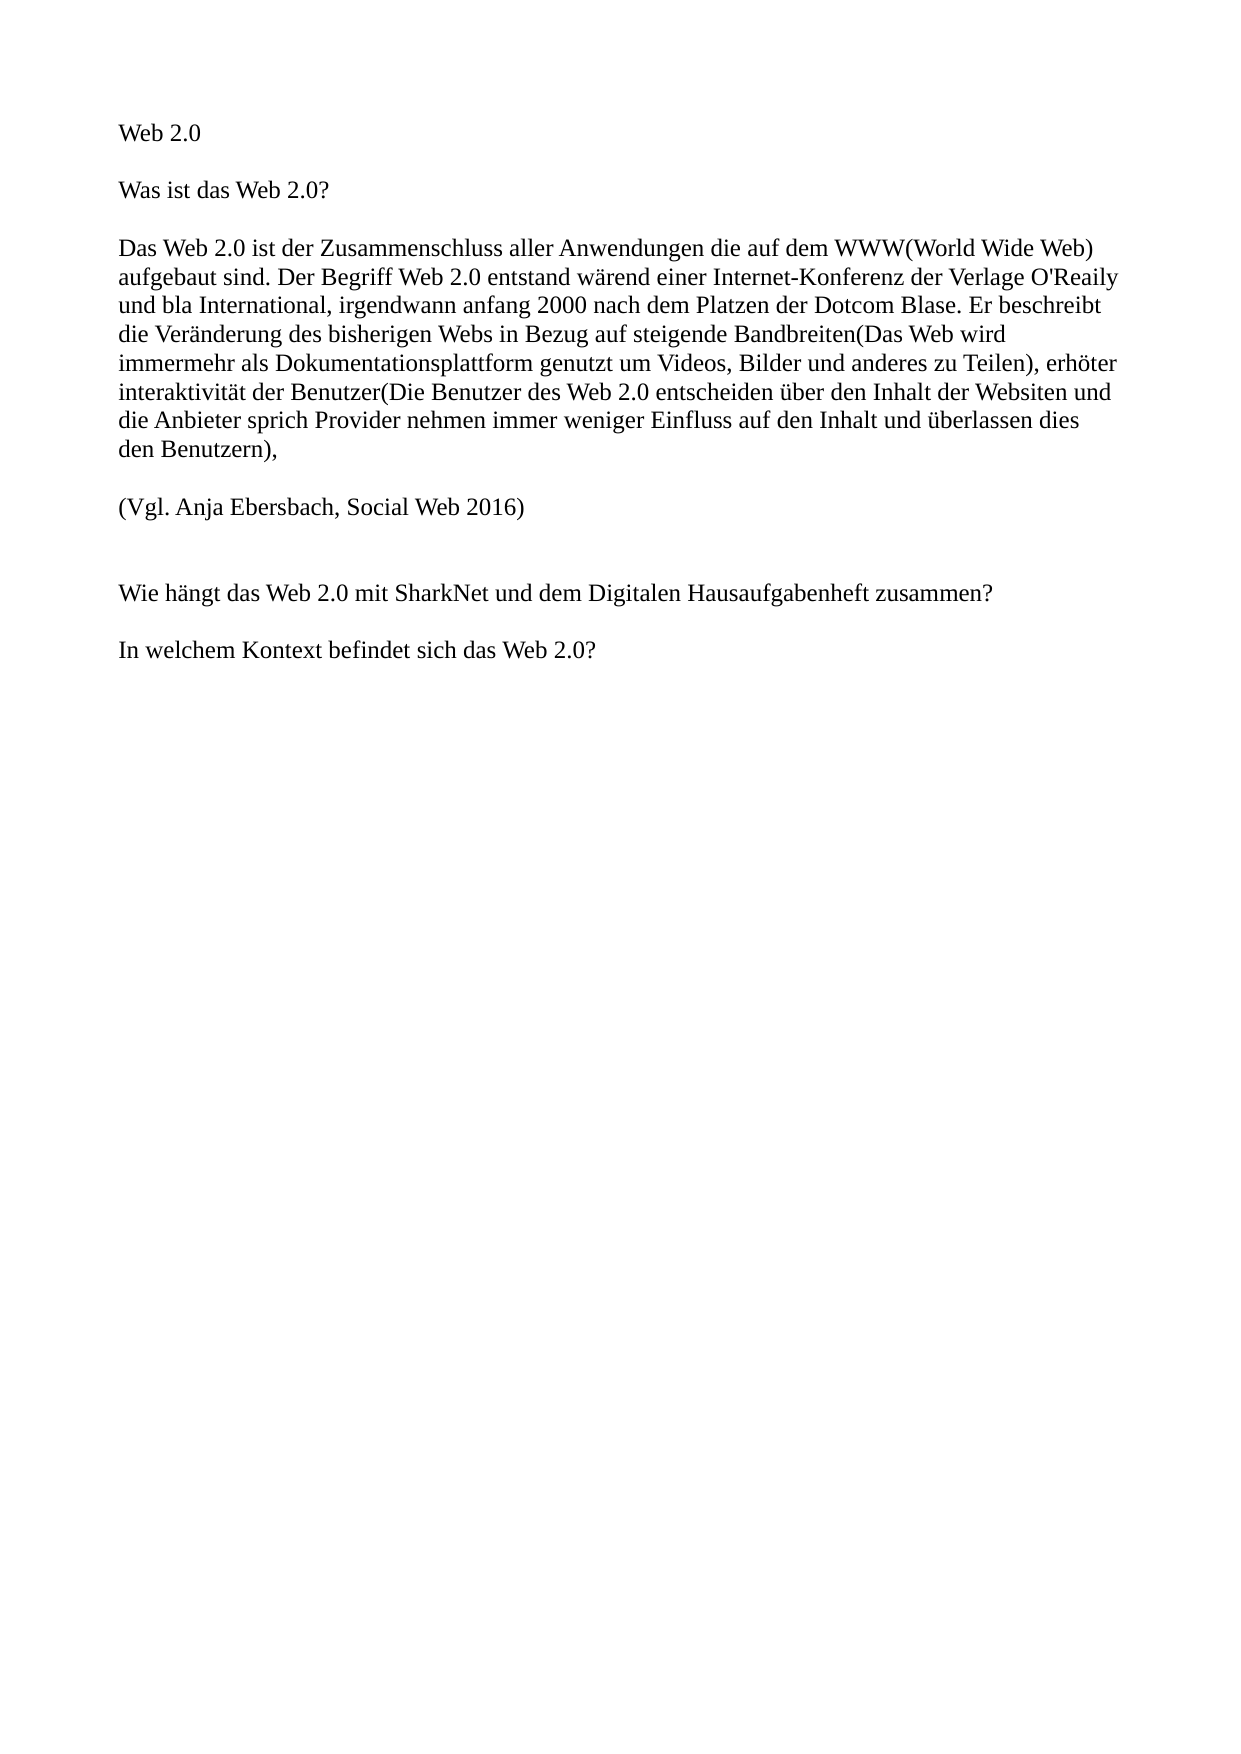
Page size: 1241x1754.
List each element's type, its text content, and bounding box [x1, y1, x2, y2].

text Das Web 2.0 ist der Zusammenschluss aller Anwendungen die auf dem WWW(World Wide Web) aufgebaut sind. Der Begriff Web 2.0 entstand wärend einer Internet-Konferenz der Verlage O'Reaily und bla International, irgendwann anfang 2000 nach dem Platzen der Dotcom Blase. Er beschreibt die Veränderung des bisherigen Webs in Bezug auf steigende Bandbreiten(Das Web wird immermehr als Dokumentationsplattform genutzt um Videos, Bilder und anderes zu Teilen), erhöter interaktivität der Benutzer(Die Benutzer des Web 2.0 entscheiden über den Inhalt der Websiten und die Anbieter sprich Provider nehmen immer weniger Einfluss auf den Inhalt und überlassen dies den Benutzern), [118, 233, 1122, 463]
text (Vgl. Anja Ebersbach, Social Web 2016) [118, 492, 1122, 521]
text Was ist das Web 2.0? [118, 176, 1122, 204]
text In welchem Kontext befindet sich das Web 2.0? [118, 636, 1122, 664]
text Web 2.0 [118, 118, 1122, 147]
text Wie hängt das Web 2.0 mit SharkNet und dem Digitalen Hausaufgabenheft zusammen? [118, 578, 1122, 607]
